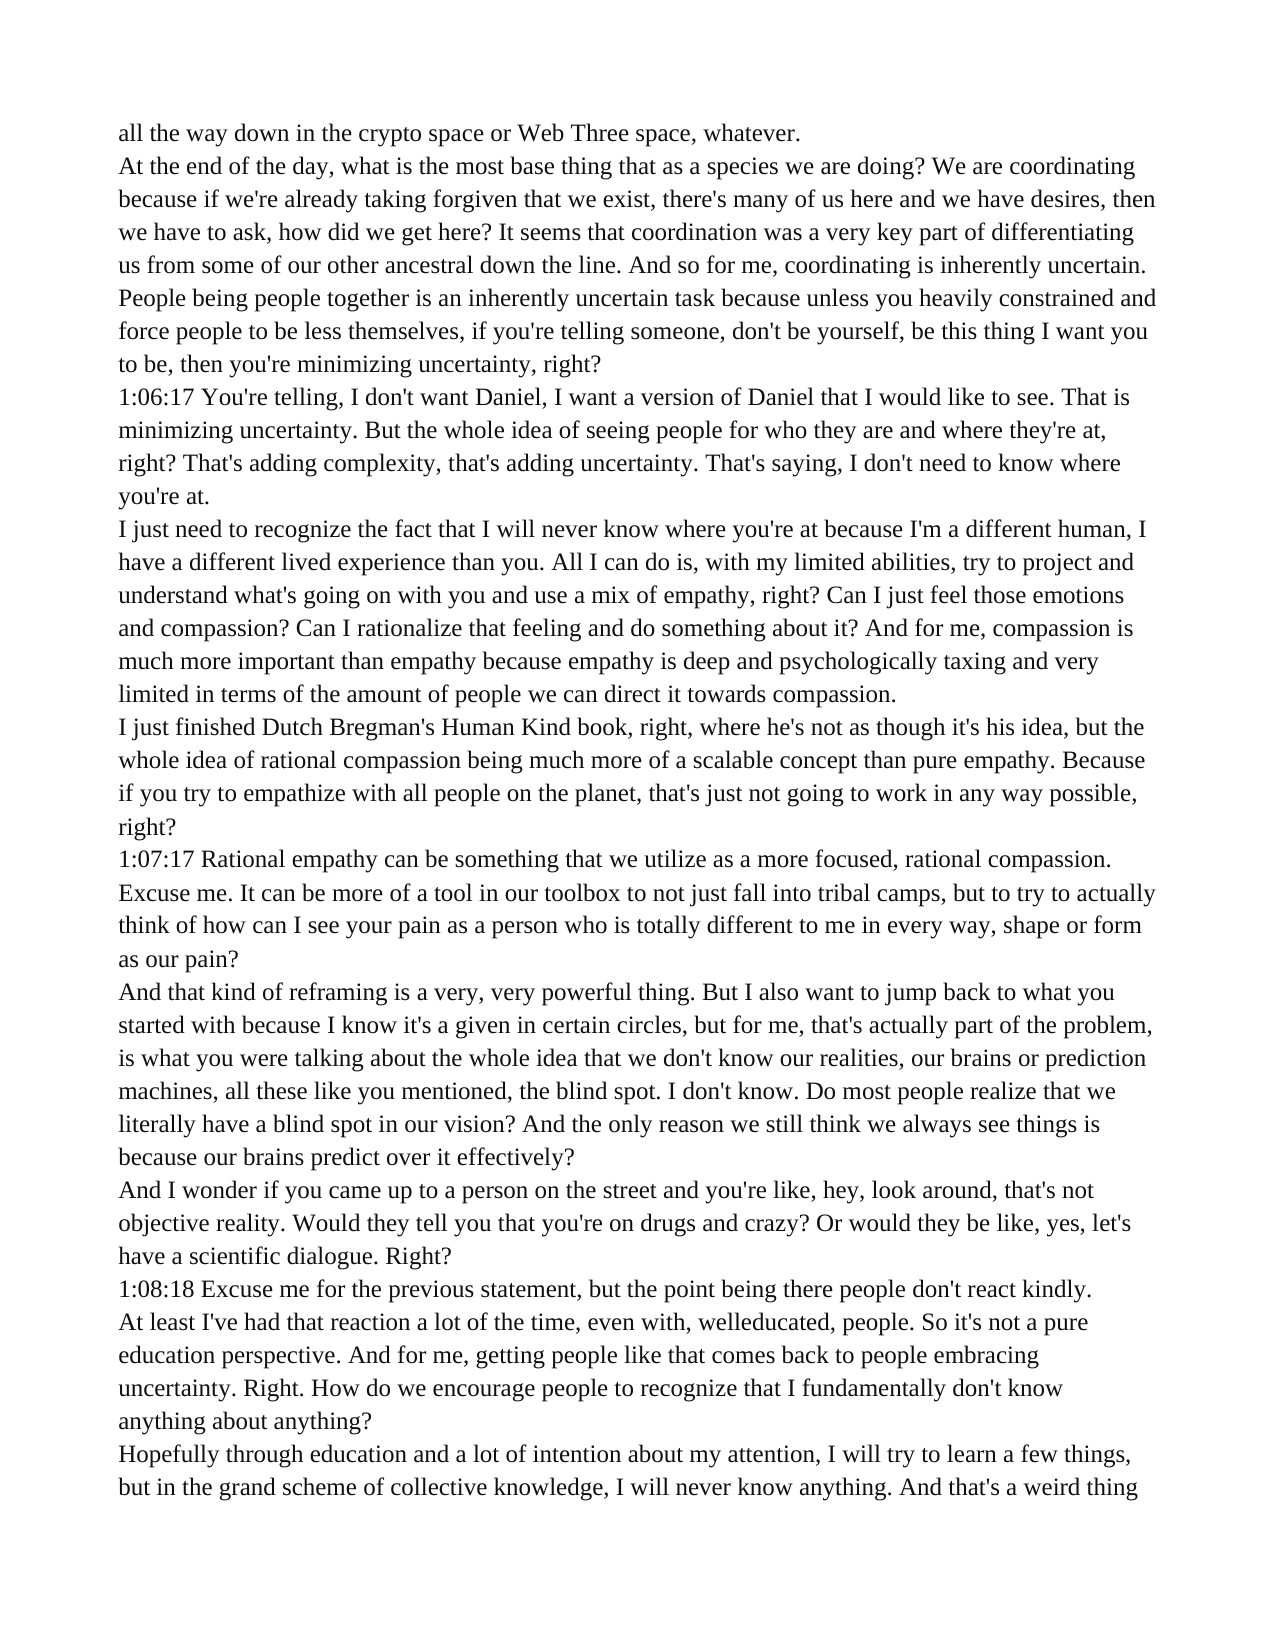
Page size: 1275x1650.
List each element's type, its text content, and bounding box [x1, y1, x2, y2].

text And I wonder if you came up to a person on the street and you're like, hey, look around, that's not objective reality. Would they tell you that you're on drugs and crazy? Or would they be like, yes, let's have a scientific dialogue. Right? [118, 1175, 1157, 1269]
text Hopefully through education and a lot of intention about my attention, I will try to learn a few things, but in the grand scheme of collective knowledge, I will never know anything. And that's a weird thing [118, 1439, 1157, 1501]
text 1:06:17 You're telling, I don't want Daniel, I want a version of Daniel that I would like to see. That is minimizing uncertainty. But the whole idea of seeing people for who they are and where they're at, right? That's adding complexity, that's adding uncertainty. That's saying, I don't need to know where you're at. [118, 382, 1157, 510]
text I just finished Dutch Bregman's Human Kind book, right, where he's not as though it's his idea, but the whole idea of rational compassion being much more of a scalable concept than pure empathy. Because if you try to empathize with all people on the planet, that's just not going to work in any way possible, right? [118, 712, 1157, 840]
text I just need to recognize the fact that I will never know where you're at because I'm a different human, I have a different lived experience than you. All I can do is, with my limited abilities, try to project and understand what's going on with you and use a mix of empathy, right? Can I just feel those emotions and compassion? Can I rationalize that feeling and do something about it? And for me, compassion is much more important than empathy because empathy is deep and psychologically taxing and very limited in terms of the amount of people we can direct it towards compassion. [118, 514, 1157, 708]
text 1:07:17 Rational empathy can be something that we utilize as a more focused, rational compassion. Excuse me. It can be more of a tool in our toolbox to not just fall into tribal camps, but to try to actually think of how can I see your pain as a person who is totally different to me in every way, shape or form as our pain? [118, 844, 1157, 972]
text all the way down in the crypto space or Web Three space, whatever. [118, 118, 1157, 147]
text At the end of the day, what is the most base thing that as a species we are doing? We are coordinating because if we're already taking forgiven that we exist, there's many of us here and we have desires, then we have to ask, how did we get here? It seems that coordination was a very key part of differentiating us from some of our other ancestral down the line. And so for me, coordinating is inherently uncertain. People being people together is an inherently uncertain task because unless you heavily constrained and force people to be less themselves, if you're telling someone, don't be yourself, be this thing I want you to be, then you're minimizing uncertainty, right? [118, 151, 1157, 378]
text And that kind of reframing is a very, very powerful thing. But I also want to jump back to what you started with because I know it's a given in certain circles, but for me, that's actually part of the problem, is what you were talking about the whole idea that we don't know our realities, our brains or prediction machines, all these like you mentioned, the blind spot. I don't know. Do most people realize that we literally have a blind spot in our vision? And the only reason we still think we always see things is because our brains predict over it effectively? [118, 977, 1157, 1171]
text At least I've had that reaction a lot of the time, even with, welleducated, people. So it's not a pure education perspective. And for me, getting people like that comes back to people embracing uncertainty. Right. How do we encourage people to recognize that I fundamentally don't know anything about anything? [118, 1307, 1157, 1435]
text 1:08:18 Excuse me for the previous statement, but the point being there people don't react kindly. [118, 1274, 1157, 1303]
